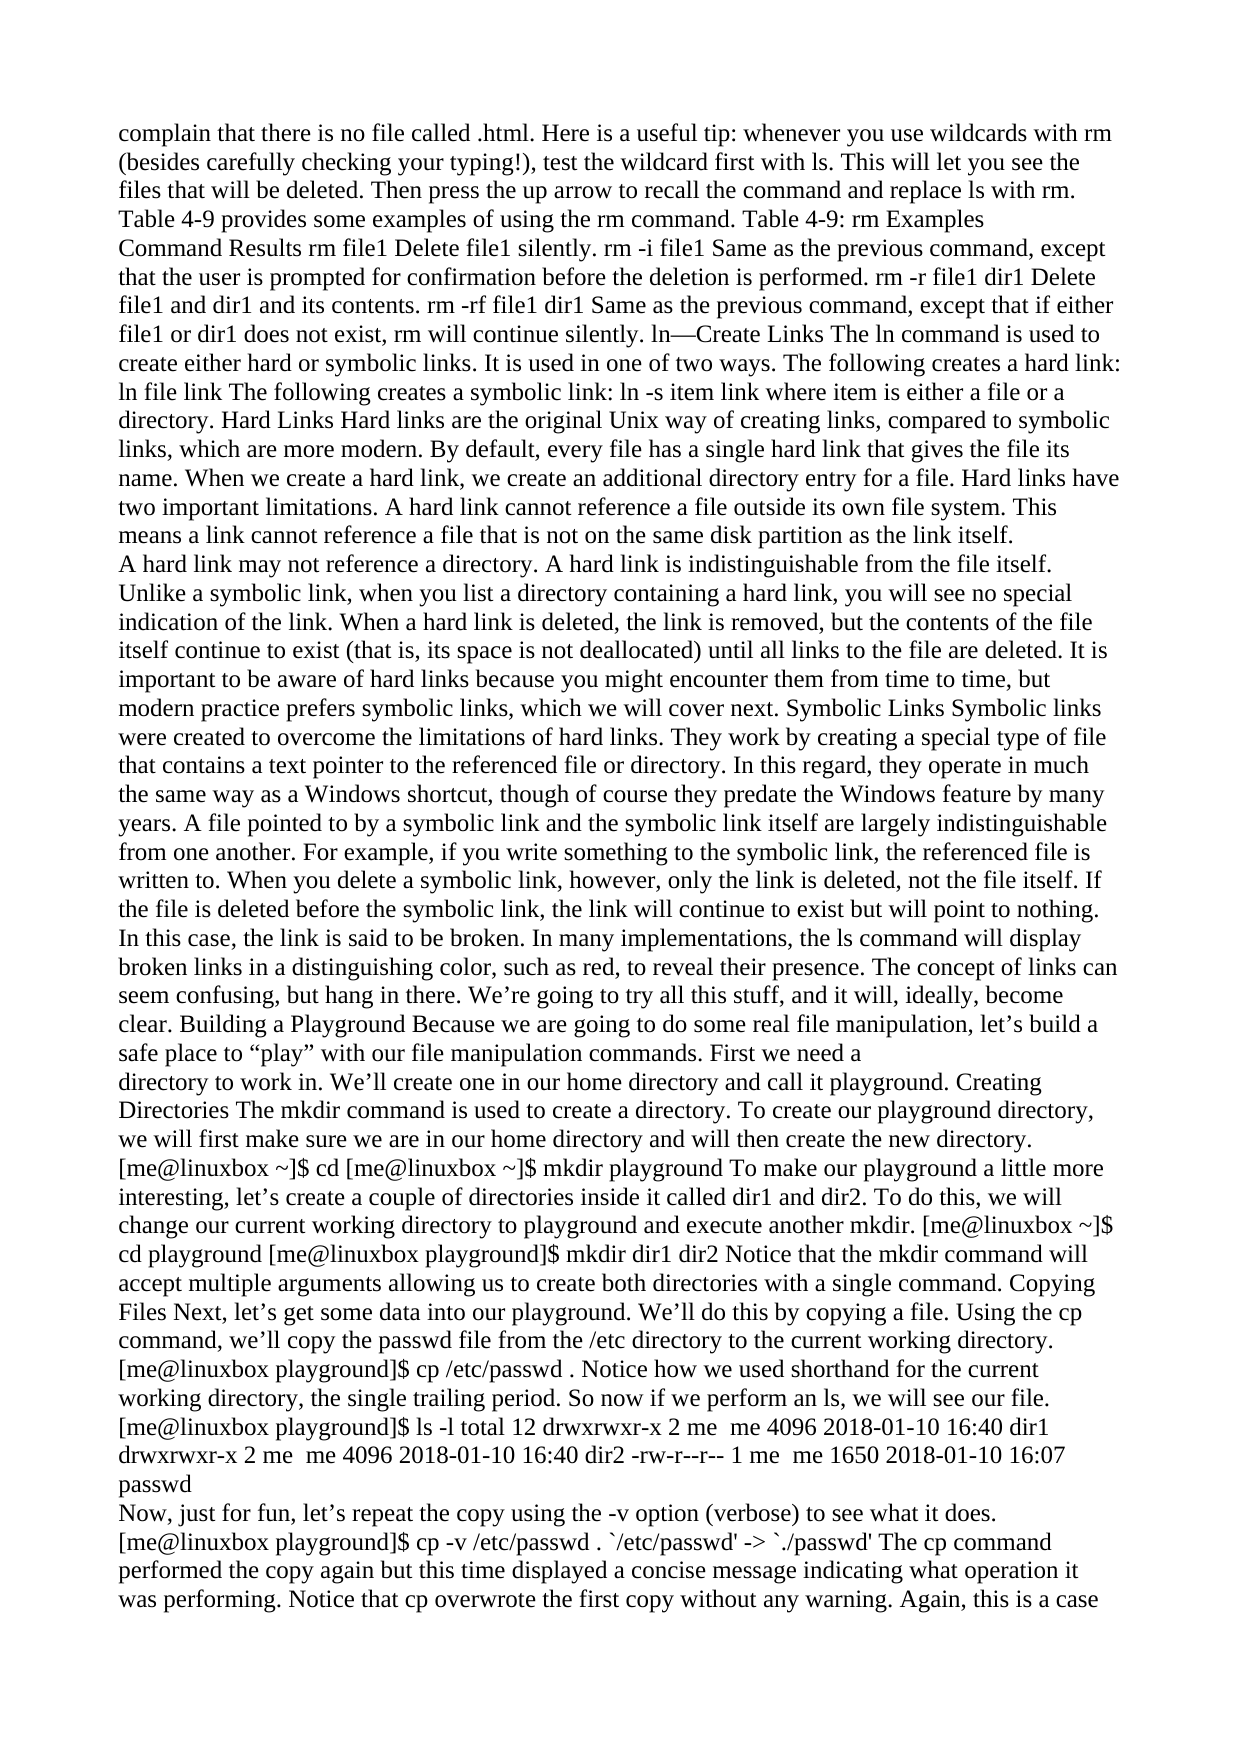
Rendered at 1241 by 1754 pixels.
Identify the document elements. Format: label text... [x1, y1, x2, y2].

text Command Results rm file1 Delete file1 silently. rm -i file1 Same as the previous command, except that the user is prompted for confirmation before the deletion is performed. rm -r file1 dir1 Delete file1 and dir1 and its contents. rm -rf file1 dir1 Same as the previous command, except that if either file1 or dir1 does not exist, rm will continue silently. ln—Create Links The ln command is used to create either hard or symbolic links. It is used in one of two ways. The following creates a hard link: ln file link The following creates a symbolic link: ln -s item link where item is either a file or a directory. Hard Links Hard links are the original Unix way of creating links, compared to symbolic links, which are more modern. By default, every file has a single hard link that gives the file its name. When we create a hard link, we create an additional directory entry for a file. Hard links have two important limitations. A hard link cannot reference a file outside its own file system. This means a link cannot reference a file that is not on the same disk partition as the link itself. [118, 233, 1122, 549]
text A hard link may not reference a directory. A hard link is indistinguishable from the file itself. Unlike a symbolic link, when you list a directory containing a hard link, you will see no special indication of the link. When a hard link is deleted, the link is removed, but the contents of the file itself continue to exist (that is, its space is not deallocated) until all links to the file are deleted. It is important to be aware of hard links because you might encounter them from time to time, but modern practice prefers symbolic links, which we will cover next. Symbolic Links Symbolic links were created to overcome the limitations of hard links. They work by creating a special type of file that contains a text pointer to the referenced file or directory. In this regard, they operate in much the same way as a Windows shortcut, though of course they predate the Windows feature by many years. A file pointed to by a symbolic link and the symbolic link itself are largely indistinguishable from one another. For example, if you write something to the symbolic link, the referenced file is written to. When you delete a symbolic link, however, only the link is deleted, not the file itself. If the file is deleted before the symbolic link, the link will continue to exist but will point to nothing. In this case, the link is said to be broken. In many implementations, the ls command will display broken links in a distinguishing color, such as red, to reveal their presence. The concept of links can seem confusing, but hang in there. We’re going to try all this stuff, and it will, ideally, become clear. Building a Playground Because we are going to do some real file manipulation, let’s build a safe place to “play” with our file manipulation commands. First we need a [118, 549, 1122, 1067]
text directory to work in. We’ll create one in our home directory and call it playground. Creating Directories The mkdir command is used to create a directory. To create our playground directory, we will first make sure we are in our home directory and will then create the new directory. [me@linuxbox ~]$ cd [me@linuxbox ~]$ mkdir playground To make our playground a little more interesting, let’s create a couple of directories inside it called dir1 and dir2. To do this, we will change our current working directory to playground and execute another mkdir. [me@linuxbox ~]$ cd playground [me@linuxbox playground]$ mkdir dir1 dir2 Notice that the mkdir command will accept multiple arguments allowing us to create both directories with a single command. Copying Files Next, let’s get some data into our playground. We’ll do this by copying a file. Using the cp command, we’ll copy the passwd file from the /etc directory to the current working directory. [me@linuxbox playground]$ cp /etc/passwd . Notice how we used shorthand for the current working directory, the single trailing period. So now if we perform an ls, we will see our file. [me@linuxbox playground]$ ls -l total 12 drwxrwxr-x 2 me me 4096 2018-01-10 16:40 dir1 drwxrwxr-x 2 me me 4096 2018-01-10 16:40 dir2 -rw-r--r-- 1 me me 1650 2018-01-10 16:07 passwd [118, 1067, 1122, 1498]
text Now, just for fun, let’s repeat the copy using the -v option (verbose) to see what it does. [me@linuxbox playground]$ cp -v /etc/passwd . `/etc/passwd' -> `./passwd' The cp command performed the copy again but this time displayed a concise message indicating what operation it was performing. Notice that cp overwrote the first copy without any warning. Again, this is a case [118, 1498, 1122, 1613]
text complain that there is no file called .html. Here is a useful tip: whenever you use wildcards with rm (besides carefully checking your typing!), test the wildcard first with ls. This will let you see the files that will be deleted. Then press the up arrow to recall the command and replace ls with rm. Table 4-9 provides some examples of using the rm command. Table 4-9: rm Examples [118, 118, 1122, 233]
